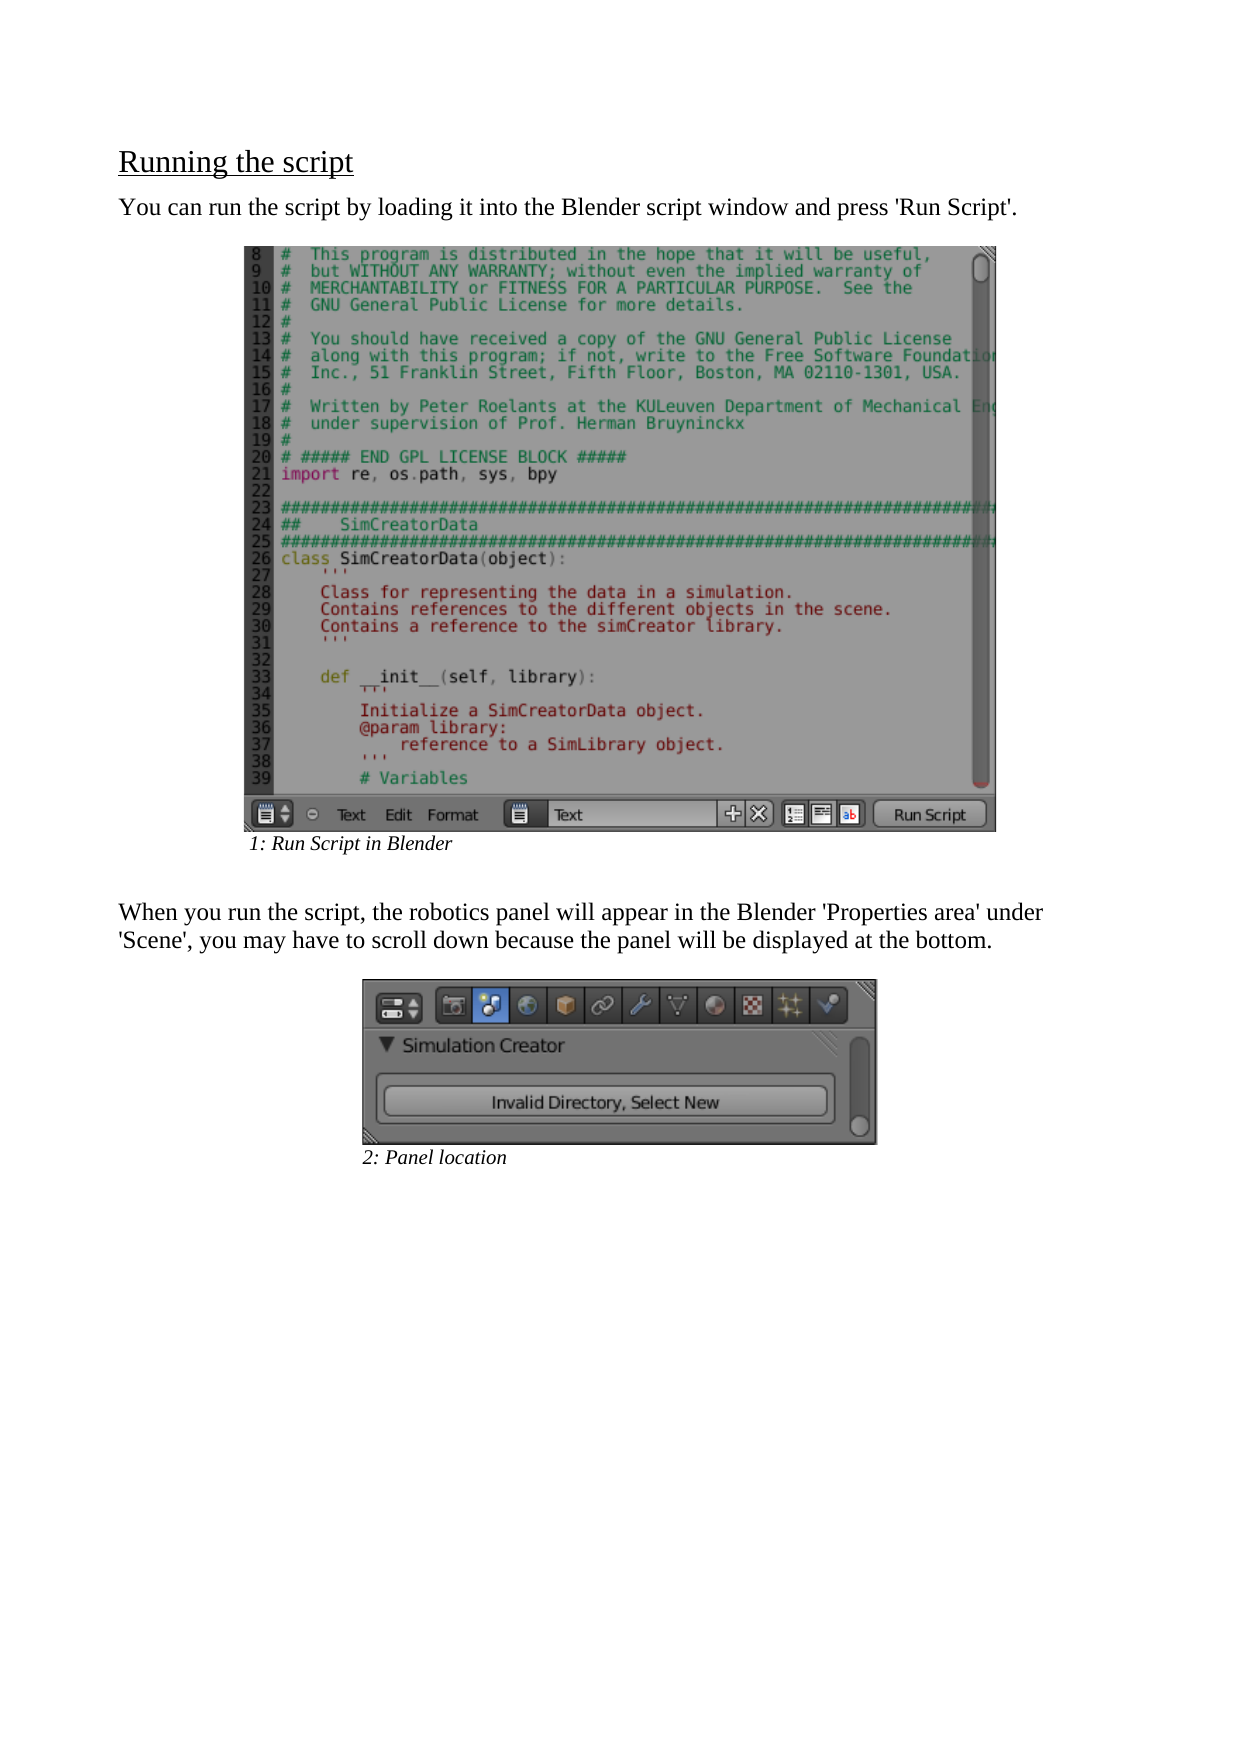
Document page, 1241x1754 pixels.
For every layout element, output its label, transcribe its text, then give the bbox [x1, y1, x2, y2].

text You can run the script by loading it into the Blender script window and press 'Run Script'. [118, 192, 1122, 221]
subtitle Running the script [118, 143, 1122, 180]
text 2: Panel location [362, 1145, 878, 1169]
picture [362, 979, 878, 1145]
text 1: Run Script in Blender [244, 832, 996, 855]
text When you run the script, the robotics panel will appear in the Blender 'Properties area' under 'Scene', you may have to scroll down because the panel will be displayed at the bottom. [118, 897, 1122, 954]
picture [243, 246, 997, 832]
